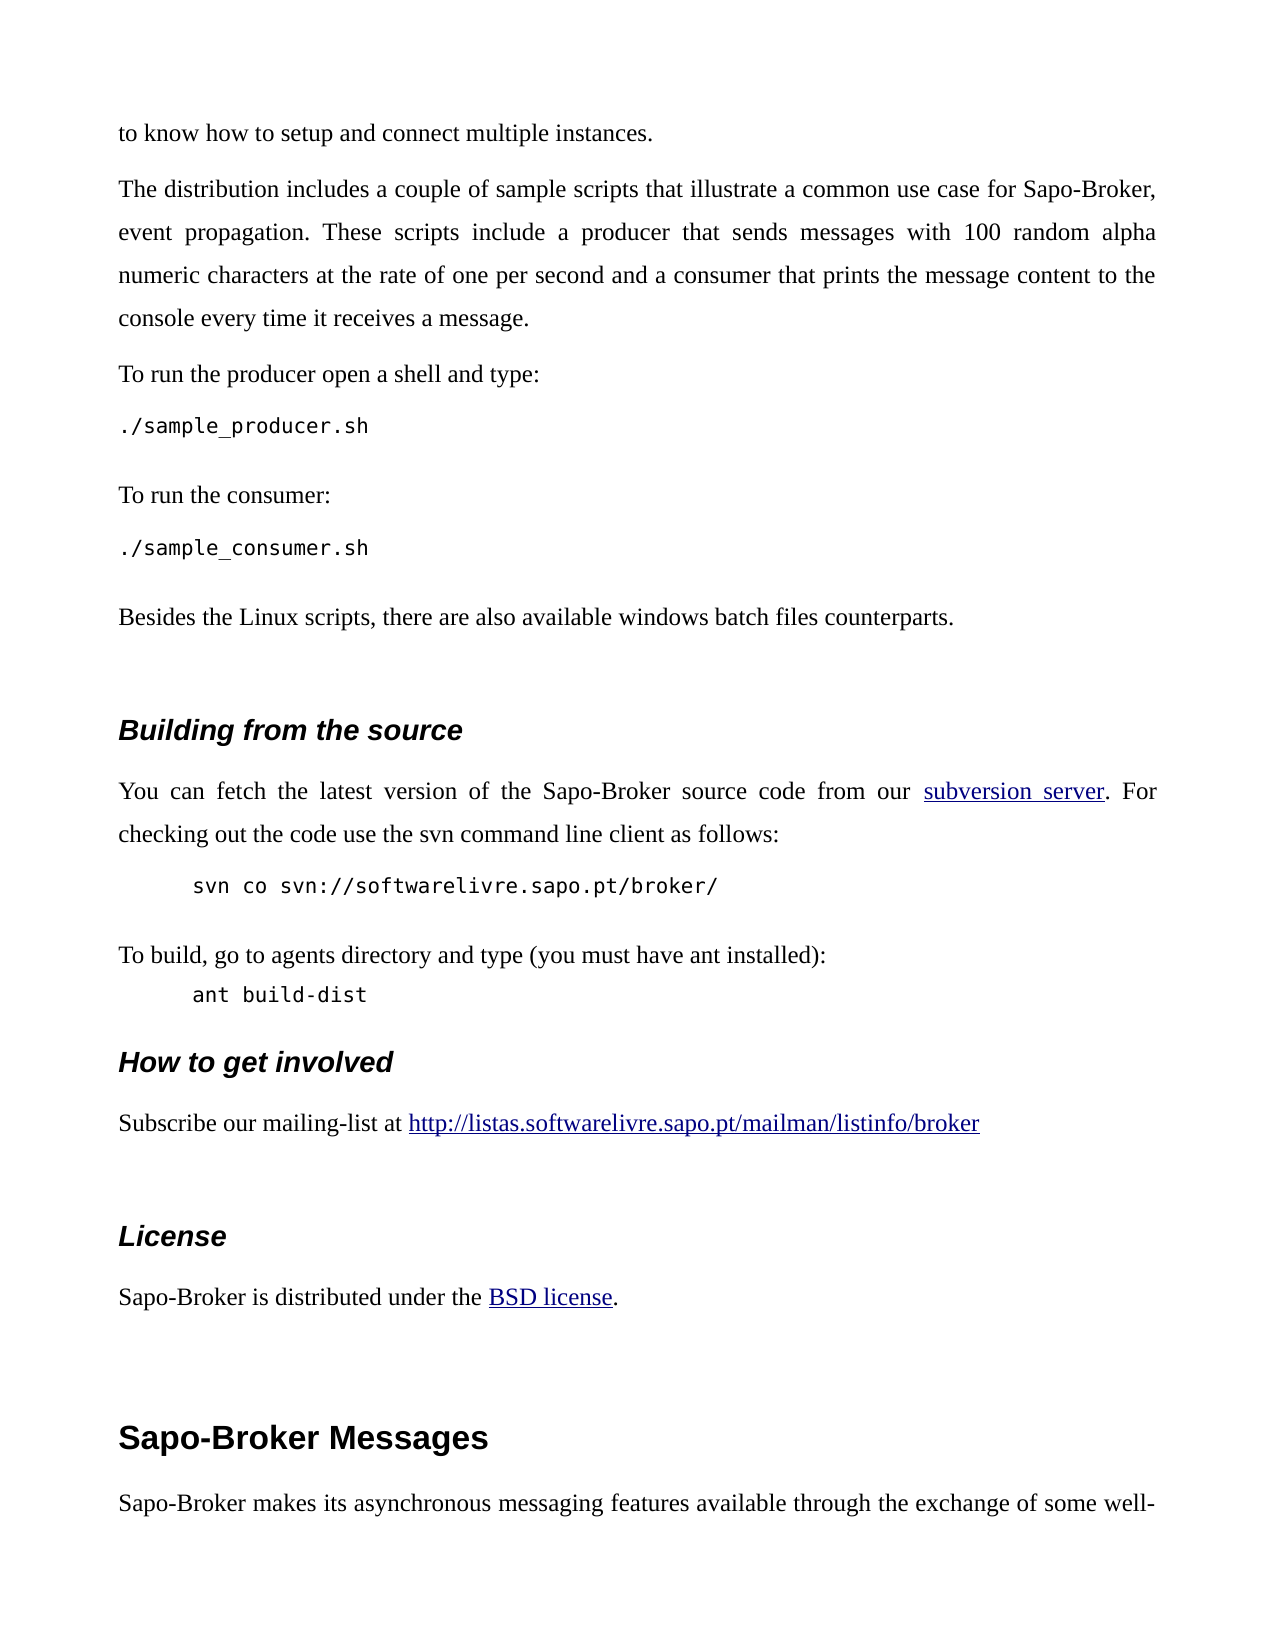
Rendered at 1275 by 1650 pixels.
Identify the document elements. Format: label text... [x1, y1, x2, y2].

text To run the producer open a shell and type: [118, 359, 1157, 387]
text ./sample_producer.sh [118, 414, 1157, 439]
text Sapo-Broker is distributed under the BSD license. [118, 1282, 1157, 1310]
text ant build-dist [118, 983, 1157, 1008]
text To run the consumer: [118, 480, 1157, 509]
text The distribution includes a couple of sample scripts that illustrate a common use case for Sapo-Broker, event propagation. These scripts include a producer that sends messages with 100 random alpha numeric characters at the rate of one per second and a consumer that prints the message content to the console every time it receives a message. [118, 174, 1157, 332]
text Besides the Linux scripts, there are also available windows batch files counterparts. [118, 602, 1157, 630]
subtitle Sapo-Broker Messages [118, 1418, 1157, 1457]
subtitle License [118, 1219, 1157, 1252]
text ./sample_consumer.sh [118, 536, 1157, 560]
text Sapo-Broker makes its asynchronous messaging features available through the exchange of some well- [118, 1488, 1157, 1517]
text To build, go to agents directory and type (you must have ant installed): [118, 940, 1157, 969]
text You can fetch the latest version of the Sapo-Broker source code from our subversion server. For checking out the code use the svn command line client as follows: [118, 776, 1157, 848]
text svn co svn://softwarelivre.sapo.pt/broker/ [118, 874, 1157, 899]
subtitle Building from the source [118, 713, 1157, 746]
subtitle How to get involved [118, 1045, 1157, 1078]
text to know how to setup and connect multiple instances. [118, 118, 1157, 147]
text Subscribe our mailing-list at http://listas.softwarelivre.sapo.pt/mailman/listinfo/broker [118, 1108, 1157, 1136]
